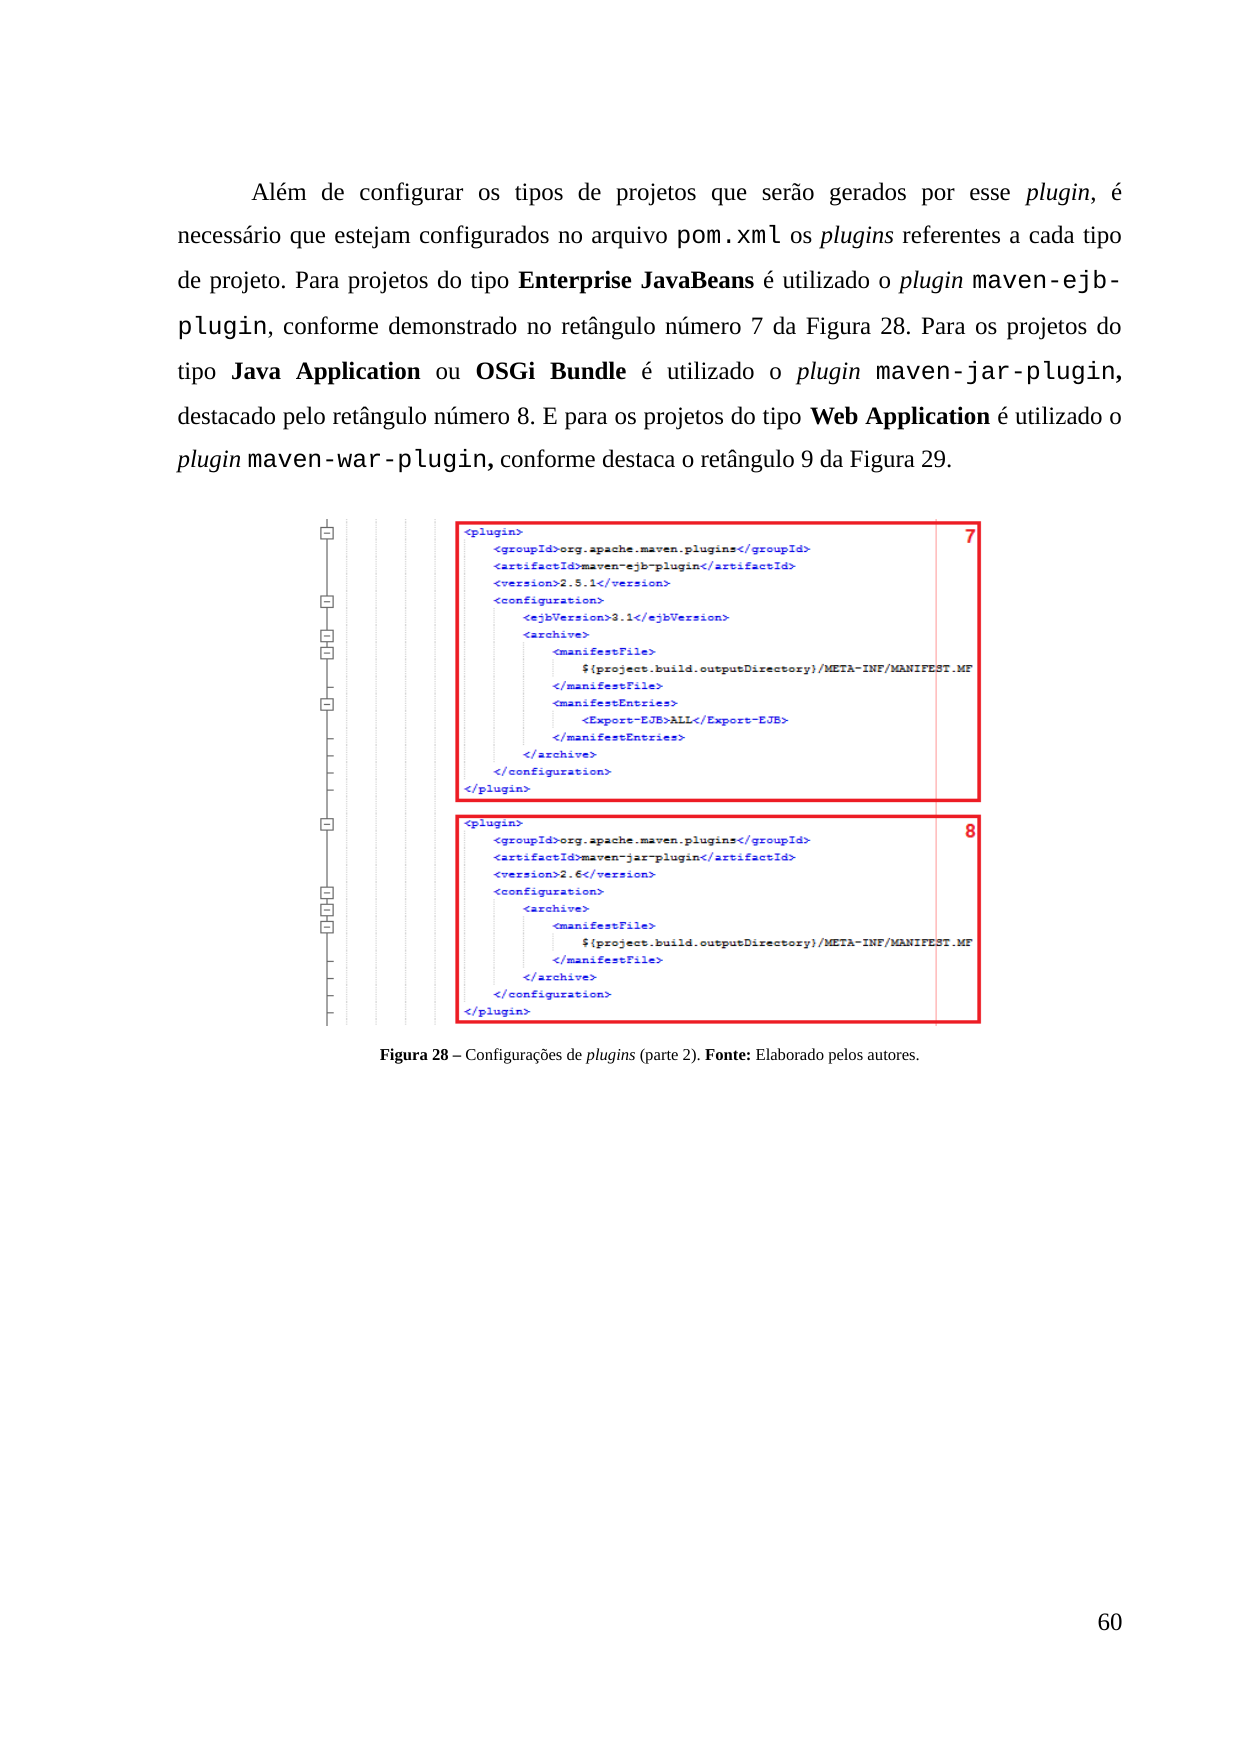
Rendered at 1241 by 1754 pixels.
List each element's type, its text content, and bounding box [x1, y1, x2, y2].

text Além de configurar os tipos de projetos que serão gerados por esse plugin, é necessário que estejam configurados no arquivo pom.xml os plugins referentes a cada tipo de projeto. Para projetos do tipo Enterprise JavaBeans é utilizado o plugin maven-ejb-plugin, conforme demonstrado no retângulo número 7 da Figura 28. Para os projetos do tipo Java Application ou OSGi Bundle é utilizado o plugin maven-jar-plugin, destacado pelo retângulo número 8. E para os projetos do tipo Web Application é utilizado o plugin maven-war-plugin, conforme destaca o retângulo 9 da Figura 29. [177, 177, 1122, 475]
text Figura 28 – Configurações de plugins (parte 2). Fonte: Elaborado pelos autores. [239, 1045, 1060, 1064]
picture [313, 519, 986, 1026]
